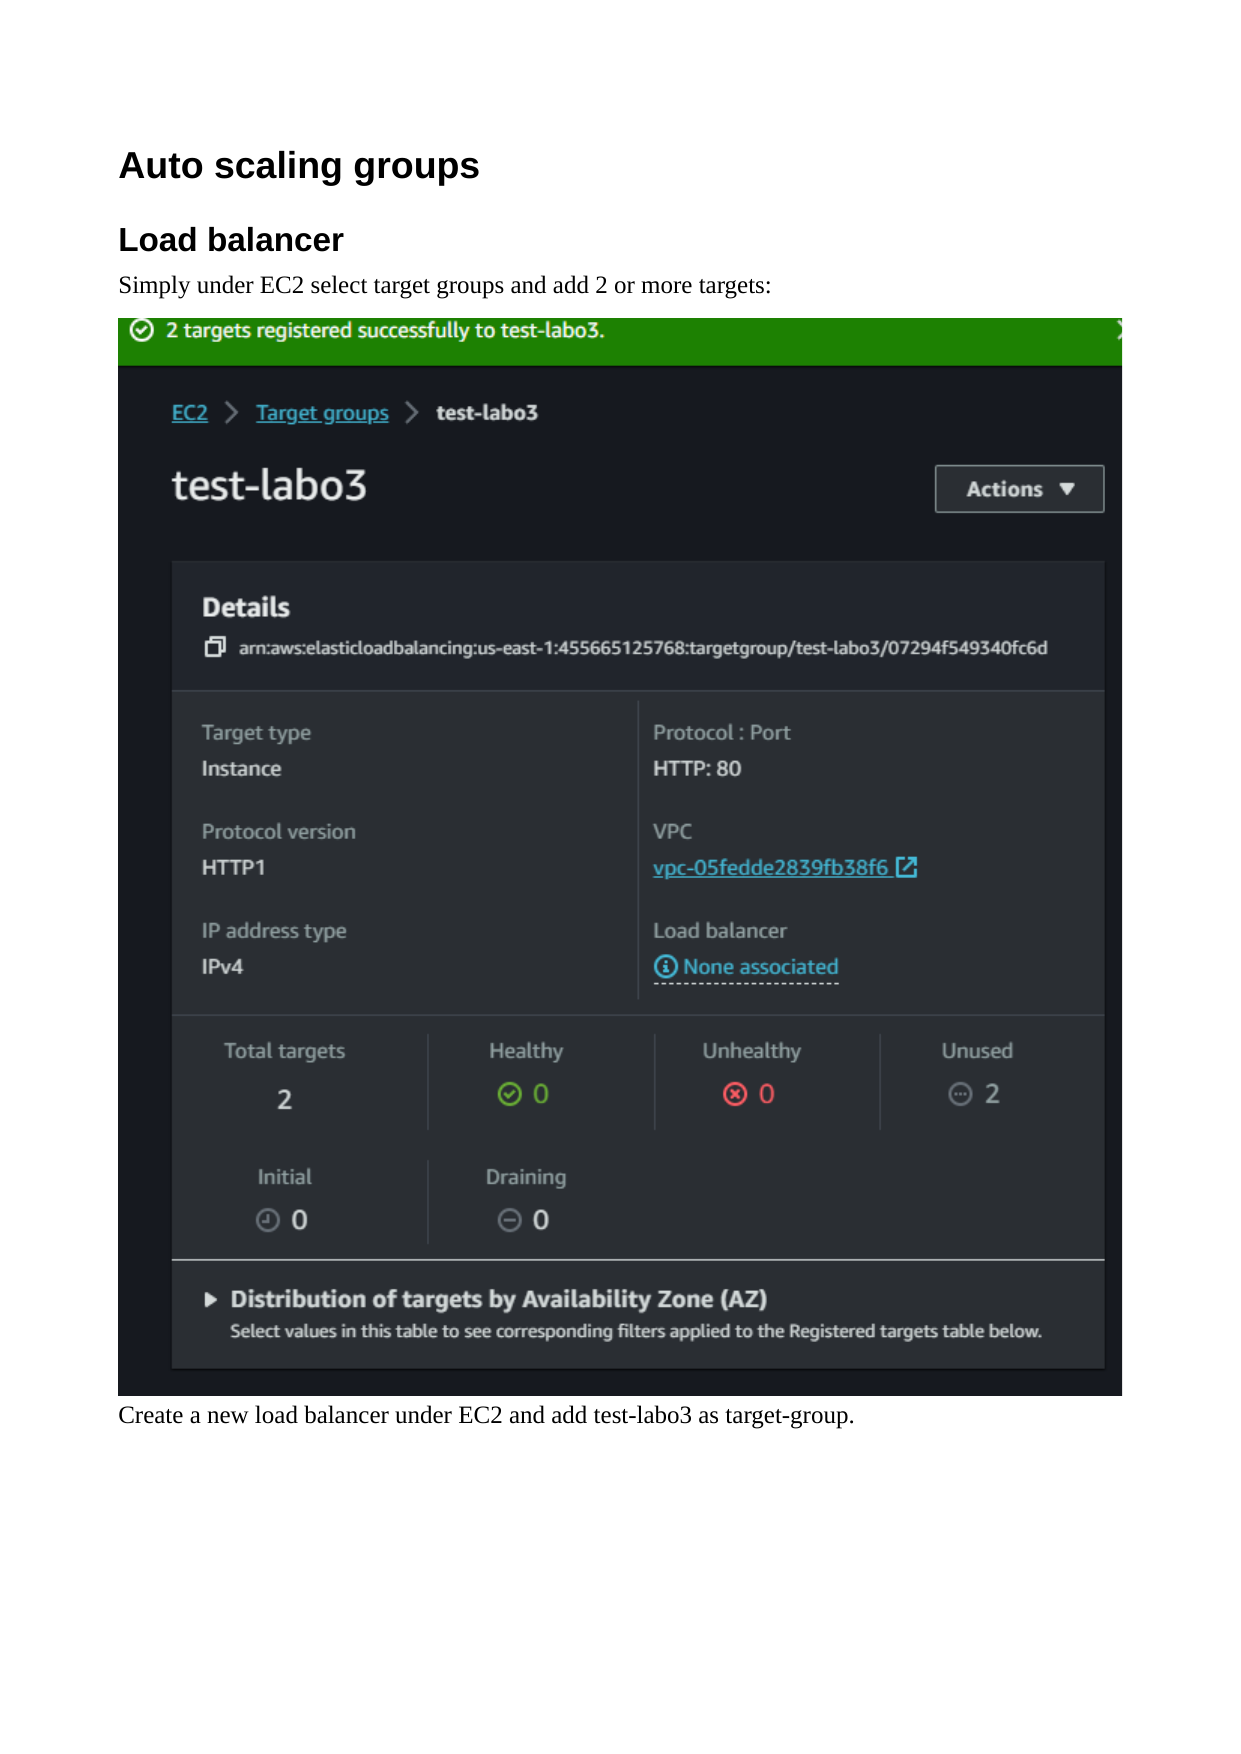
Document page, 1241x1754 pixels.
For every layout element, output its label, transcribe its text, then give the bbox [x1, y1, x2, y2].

text Create a new load balancer under EC2 and add test-labo3 as target-group. [118, 1396, 1122, 1428]
subtitle Auto scaling groups [118, 143, 1122, 186]
subtitle Load balancer [118, 219, 1122, 258]
picture [118, 318, 1123, 1396]
text Simply under EC2 select target groups and add 2 or more targets: [118, 271, 1122, 299]
